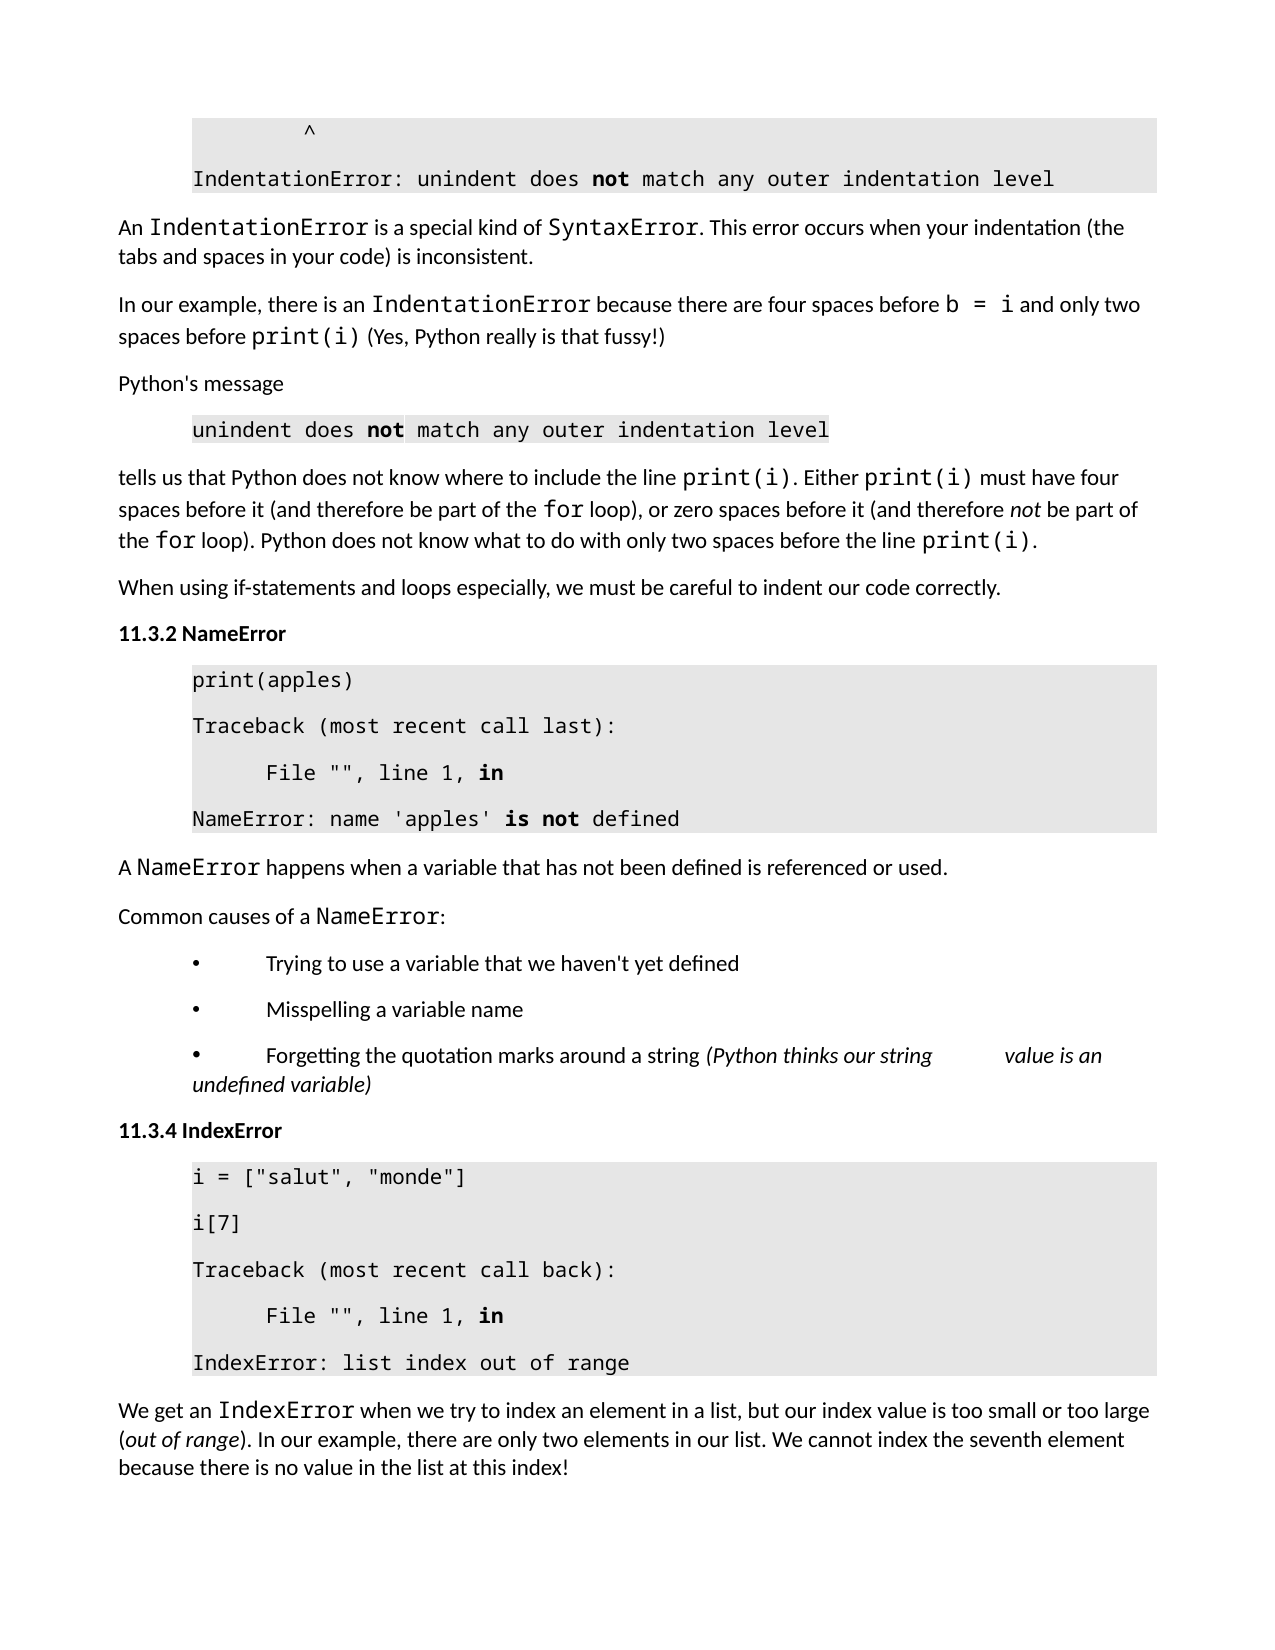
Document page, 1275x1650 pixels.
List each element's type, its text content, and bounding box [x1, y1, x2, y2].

text When using if-statements and loops especially, we must be careful to indent our code correctly. [118, 573, 1157, 601]
text i[7] [192, 1208, 1157, 1237]
text unindent does not match any outer indentation level [118, 415, 1157, 443]
list Trying to use a variable that we haven't yet defined [192, 949, 1157, 978]
text In our example, there is an IndentationError because there are four spaces before b = i and only two spaces before print(i) (Yes, Python really is that fussy!) [118, 288, 1157, 351]
list Misspelling a variable name [192, 996, 1157, 1024]
text Traceback (most recent call back): [192, 1255, 1157, 1283]
text File "", line 1, in [192, 1301, 1157, 1329]
text 11.3.4 IndexError [118, 1116, 1157, 1144]
text print(apples) [192, 665, 1157, 694]
text An IndentationError is a special kind of SyntaxError. This error occurs when your indentation (the tabs and spaces in your code) is inconsistent. [118, 211, 1157, 270]
text IndexError: list index out of range [192, 1348, 1157, 1376]
text We get an IndexError when we try to index an element in a list, but our index value is too small or too large (out of range). In our example, there are only two elements in our list. We cannot index the seventh element because there is no value in the list at this index! [118, 1394, 1157, 1481]
text tells us that Python does not know where to include the line print(i). Either print(i) must have four spaces before it (and therefore be part of the for loop), or zero spaces before it (and therefore not be part of the for loop). Python does not know what to do with only two spaces before the line print(i). [118, 461, 1157, 555]
text File "", line 1, in [192, 758, 1157, 787]
text IndentationError: unindent does not match any outer indentation level [192, 164, 1157, 193]
text A NameError happens when a variable that has not been defined is referenced or used. [118, 851, 1157, 882]
text NameError: name 'apples' is not defined [192, 804, 1157, 833]
text Common causes of a NameError: [118, 900, 1157, 932]
text Python's message [118, 369, 1157, 397]
text i = ["salut", "monde"] [192, 1162, 1157, 1190]
text ^ [192, 118, 1157, 147]
text Traceback (most recent call last): [192, 712, 1157, 740]
list Forgetting the quotation marks around a string (Python thinks our string value is an undefined variable) [192, 1042, 1157, 1098]
text 11.3.2 NameError [118, 619, 1157, 647]
